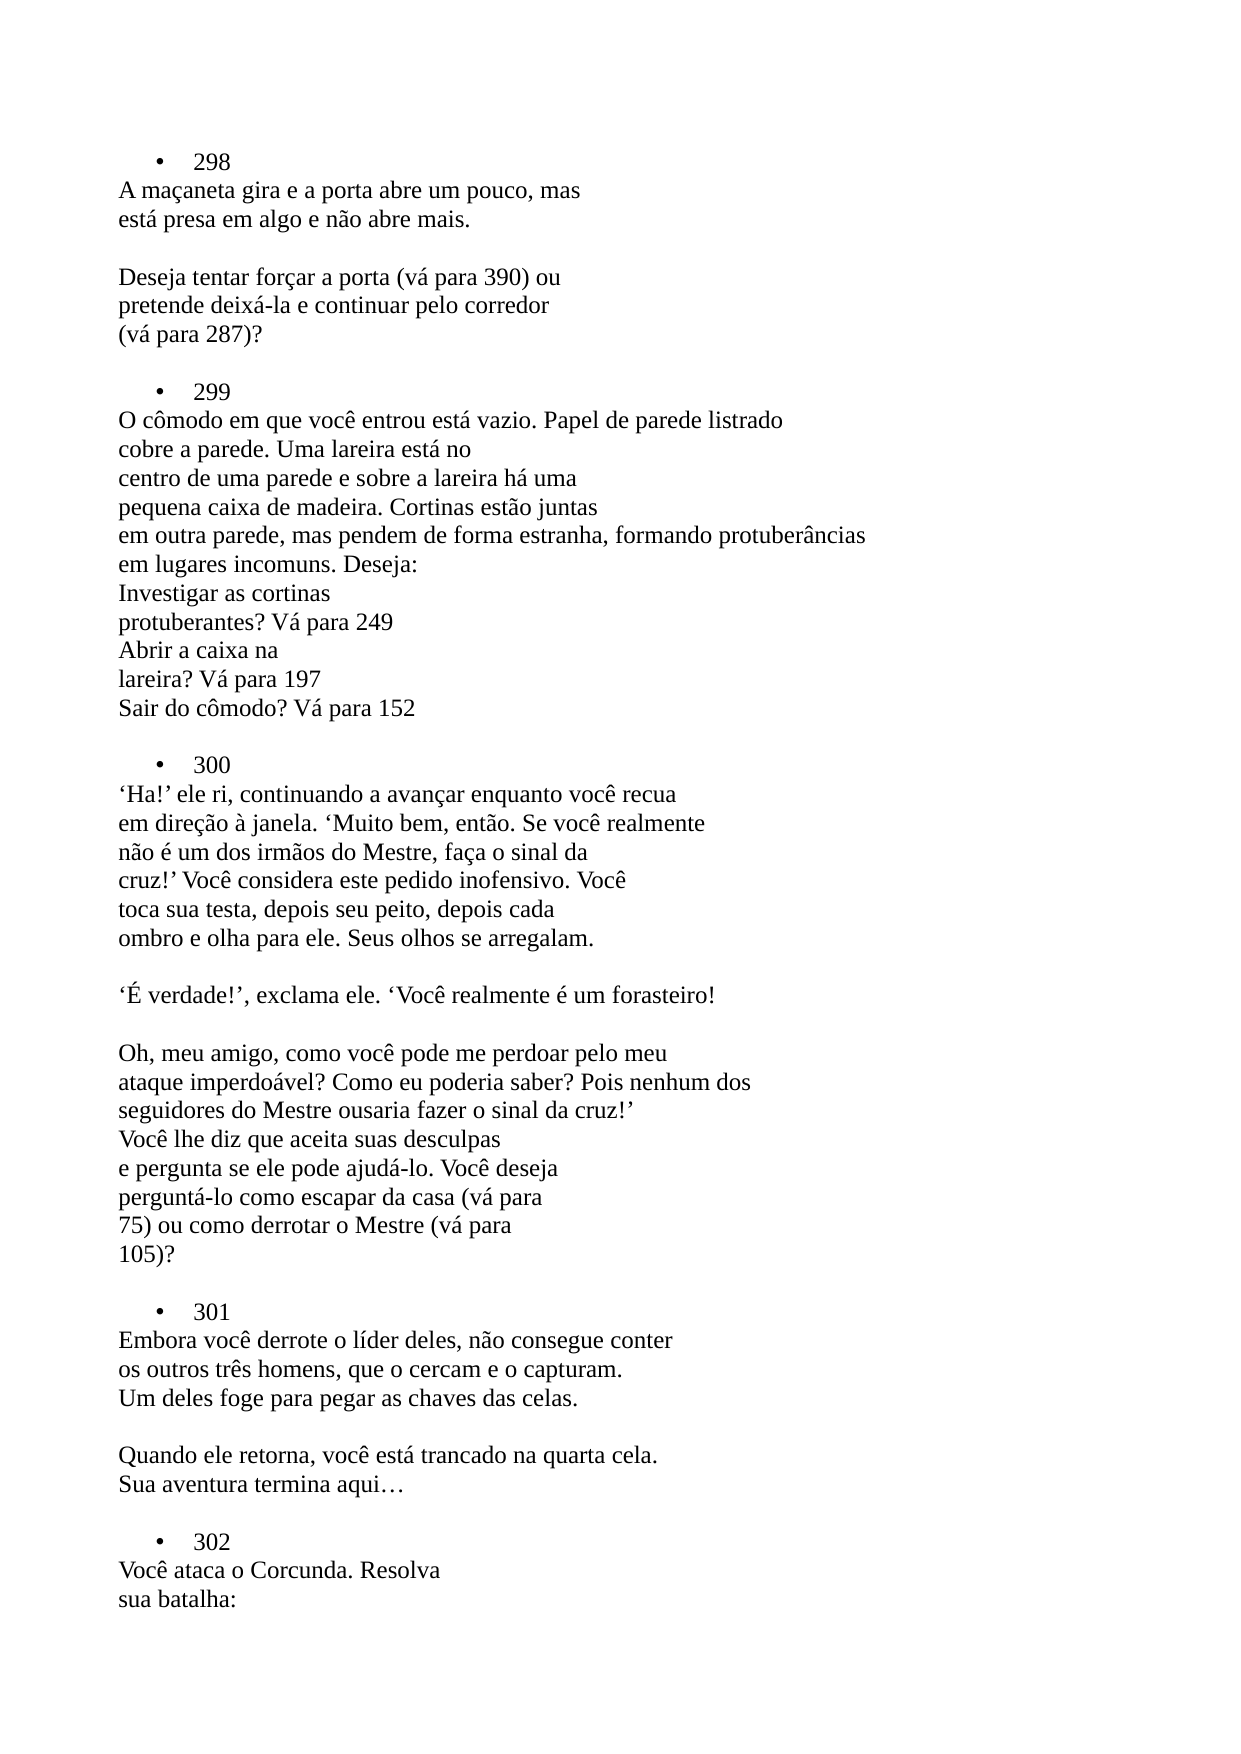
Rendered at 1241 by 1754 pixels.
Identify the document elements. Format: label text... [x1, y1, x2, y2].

text lareira? Vá para 197 [118, 664, 1122, 693]
text não é um dos irmãos do Mestre, faça o sinal da [118, 837, 1122, 866]
text protuberantes? Vá para 249 [118, 607, 1122, 636]
text cobre a parede. Uma lareira está no [118, 434, 1122, 463]
text Você lhe diz que aceita suas desculpas [118, 1124, 1122, 1153]
text O cômodo em que você entrou está vazio. Papel de parede listrado [118, 406, 1122, 434]
text pequena caixa de madeira. Cortinas estão juntas [118, 492, 1122, 521]
text cruz!’ Você considera este pedido inofensivo. Você [118, 866, 1122, 894]
text Sair do cômodo? Vá para 152 [118, 693, 1122, 722]
text Oh, meu amigo, como você pode me perdoar pelo meu [118, 1038, 1122, 1067]
text em outra parede, mas pendem de forma estranha, formando protuberâncias [118, 521, 1122, 549]
text Sua aventura termina aqui… [118, 1469, 1122, 1498]
list 301 [156, 1297, 1122, 1326]
text sua batalha: [118, 1584, 1122, 1613]
text ataque imperdoável? Como eu poderia saber? Pois nenhum dos [118, 1067, 1122, 1096]
list 298 [156, 147, 1122, 176]
list 302 [156, 1527, 1122, 1556]
text Quando ele retorna, você está trancado na quarta cela. [118, 1441, 1122, 1469]
text está presa em algo e não abre mais. [118, 204, 1122, 233]
text em direção à janela. ‘Muito bem, então. Se você realmente [118, 808, 1122, 837]
text em lugares incomuns. Deseja: [118, 549, 1122, 578]
text centro de uma parede e sobre a lareira há uma [118, 463, 1122, 492]
text seguidores do Mestre ousaria fazer o sinal da cruz!’ [118, 1096, 1122, 1124]
text Um deles foge para pegar as chaves das celas. [118, 1383, 1122, 1412]
text Você ataca o Corcunda. Resolva [118, 1556, 1122, 1584]
list 299 [156, 377, 1122, 406]
text toca sua testa, depois seu peito, depois cada [118, 894, 1122, 923]
text ombro e olha para ele. Seus olhos se arregalam. [118, 923, 1122, 952]
text ‘É verdade!’, exclama ele. ‘Você realmente é um forasteiro! [118, 981, 1122, 1009]
text A maçaneta gira e a porta abre um pouco, mas [118, 176, 1122, 204]
text (vá para 287)? [118, 319, 1122, 348]
text Abrir a caixa na [118, 636, 1122, 664]
text 105)? [118, 1239, 1122, 1268]
text Embora você derrote o líder deles, não consegue conter [118, 1326, 1122, 1354]
text ‘Ha!’ ele ri, continuando a avançar enquanto você recua [118, 779, 1122, 808]
text Investigar as cortinas [118, 578, 1122, 607]
text os outros três homens, que o cercam e o capturam. [118, 1354, 1122, 1383]
list 300 [156, 751, 1122, 779]
text perguntá-lo como escapar da casa (vá para [118, 1182, 1122, 1211]
text Deseja tentar forçar a porta (vá para 390) ou [118, 262, 1122, 291]
text pretende deixá-la e continuar pelo corredor [118, 291, 1122, 319]
text 75) ou como derrotar o Mestre (vá para [118, 1211, 1122, 1239]
text e pergunta se ele pode ajudá-lo. Você deseja [118, 1153, 1122, 1182]
